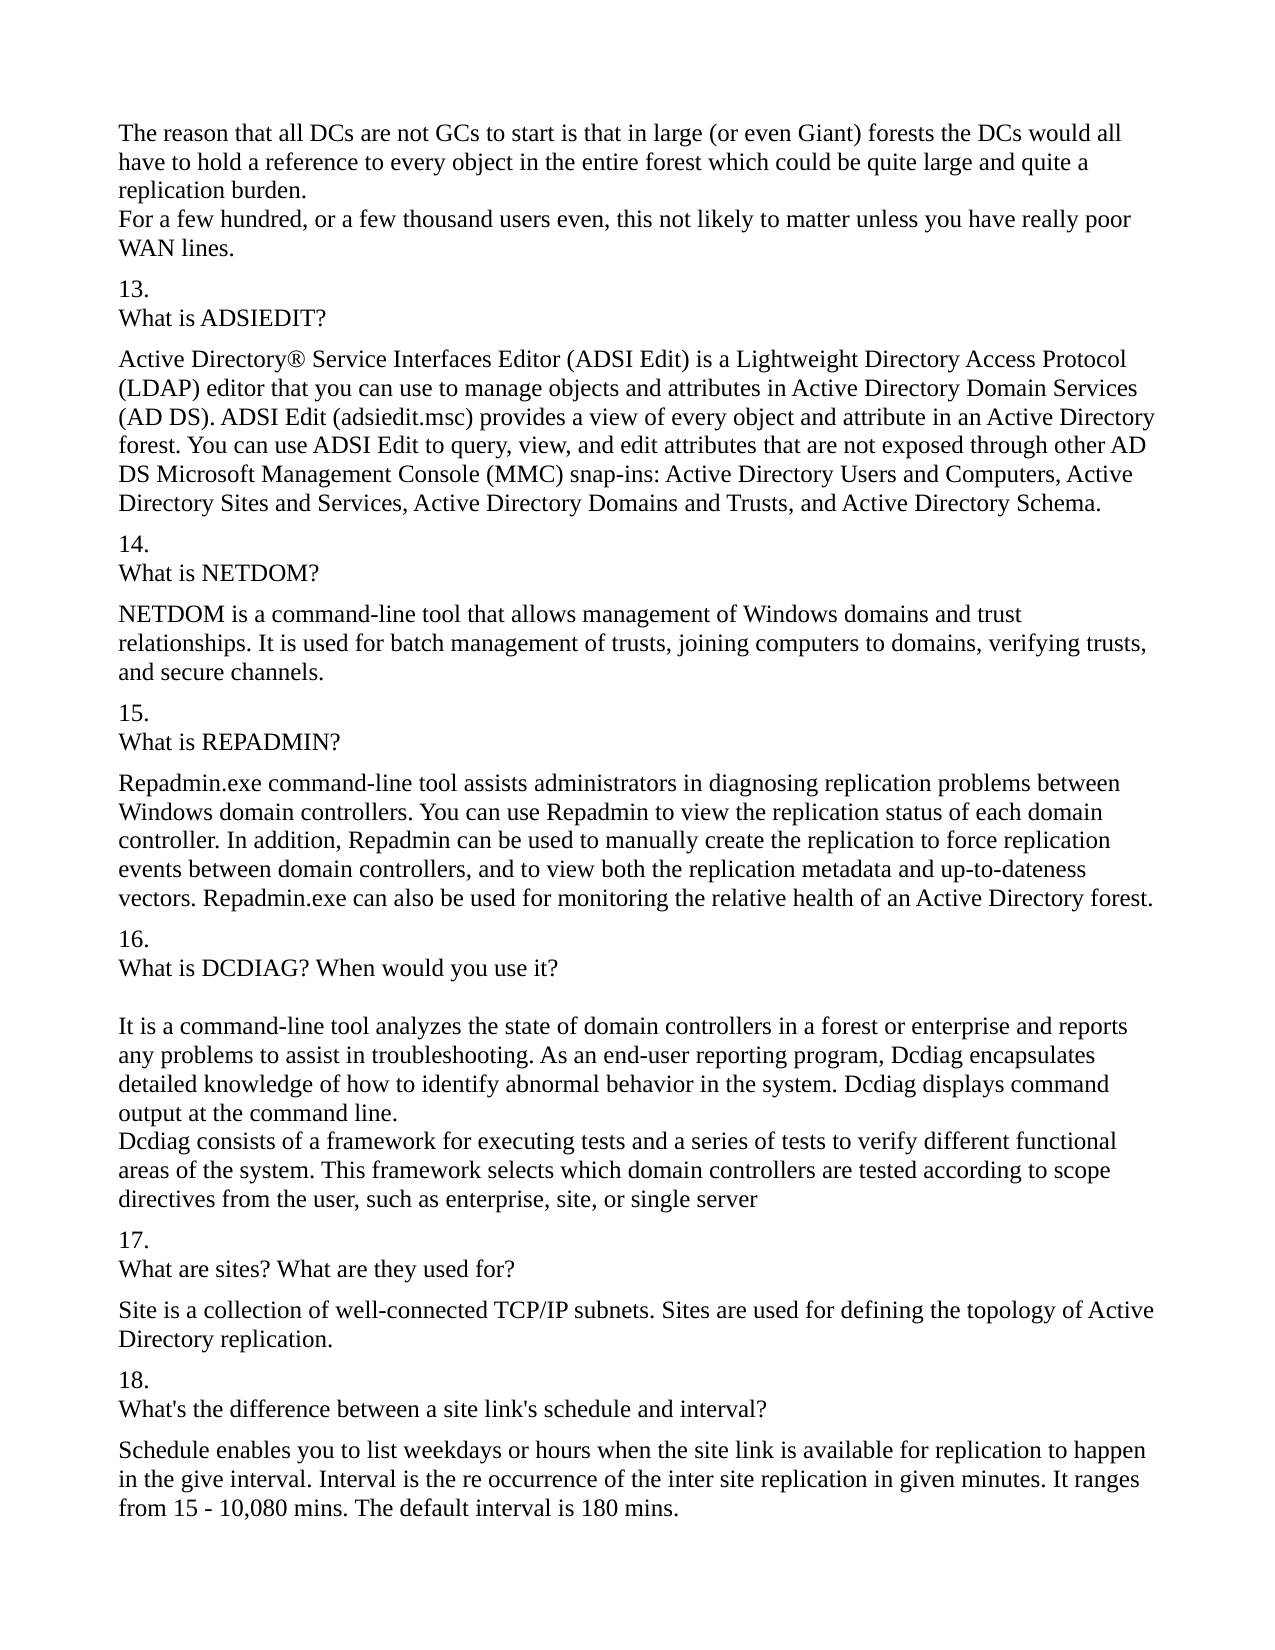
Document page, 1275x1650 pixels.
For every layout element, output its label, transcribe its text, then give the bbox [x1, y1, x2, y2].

text 16. [118, 924, 1157, 953]
text What is ADSIEDIT? [118, 303, 1157, 332]
text 15. [118, 698, 1157, 727]
text 17. [118, 1225, 1157, 1254]
text The reason that all DCs are not GCs to start is that in large (or even Giant) forests the DCs would all have to hold a reference to every object in the entire forest which could be quite large and quite a replication burden. For a few hundred, or a few thousand users even, this not likely to matter unless you have really poor WAN lines. [118, 118, 1157, 262]
text Repadmin.exe command-line tool assists administrators in diagnosing replication problems between Windows domain controllers. You can use Repadmin to view the replication status of each domain controller. In addition, Repadmin can be used to manually create the replication to force replication events between domain controllers, and to view both the replication metadata and up-to-dateness vectors. Repadmin.exe can also be used for monitoring the relative health of an Active Directory forest. [118, 768, 1157, 912]
text 14. [118, 529, 1157, 558]
text Site is a collection of well-connected TCP/IP subnets. Sites are used for defining the topology of Active Directory replication. [118, 1295, 1157, 1353]
text What is DCDIAG? When would you use it? [118, 953, 1157, 982]
text NETDOM is a command-line tool that allows management of Windows domains and trust relationships. It is used for batch management of trusts, joining computers to domains, verifying trusts, and secure channels. [118, 599, 1157, 686]
text 18. [118, 1365, 1157, 1394]
text 13. [118, 274, 1157, 303]
text What is REPADMIN? [118, 727, 1157, 756]
text What are sites? What are they used for? [118, 1254, 1157, 1283]
text Schedule enables you to list weekdays or hours when the site link is available for replication to happen in the give interval. Interval is the re occurrence of the inter site replication in given minutes. It ranges from 15 - 10,080 mins. The default interval is 180 mins. [118, 1435, 1157, 1521]
text It is a command-line tool analyzes the state of domain controllers in a forest or enterprise and reports any problems to assist in troubleshooting. As an end-user reporting program, Dcdiag encapsulates detailed knowledge of how to identify abnormal behavior in the system. Dcdiag displays command output at the command line. Dcdiag consists of a framework for executing tests and a series of tests to verify different functional areas of the system. This framework selects which domain controllers are tested according to scope directives from the user, such as enterprise, site, or single server [118, 1011, 1157, 1213]
text What is NETDOM? [118, 558, 1157, 587]
text What's the difference between a site link's schedule and interval? [118, 1394, 1157, 1423]
text Active Directory® Service Interfaces Editor (ADSI Edit) is a Lightweight Directory Access Protocol (LDAP) editor that you can use to manage objects and attributes in Active Directory Domain Services (AD DS). ADSI Edit (adsiedit.msc) provides a view of every object and attribute in an Active Directory forest. You can use ADSI Edit to query, view, and edit attributes that are not exposed through other AD DS Microsoft Management Console (MMC) snap-ins: Active Directory Users and Computers, Active Directory Sites and Services, Active Directory Domains and Trusts, and Active Directory Schema. [118, 344, 1157, 517]
